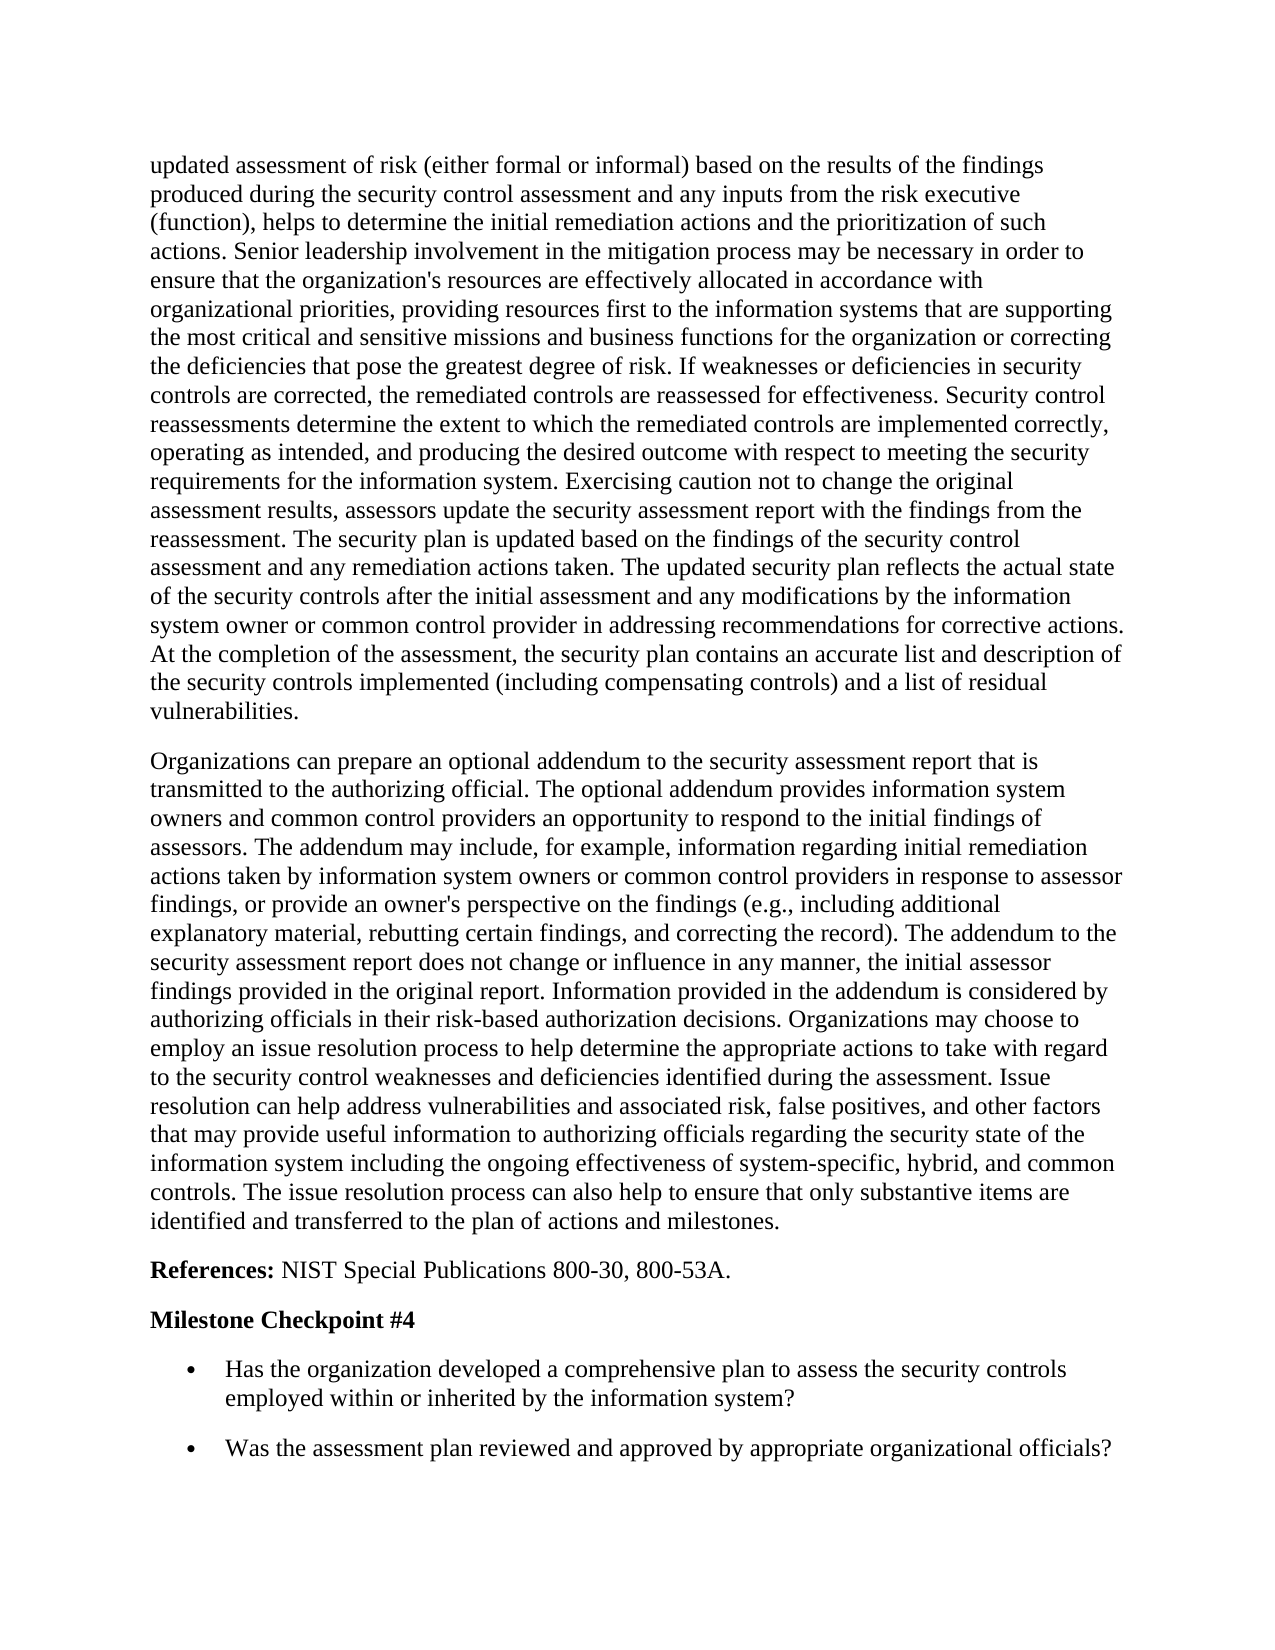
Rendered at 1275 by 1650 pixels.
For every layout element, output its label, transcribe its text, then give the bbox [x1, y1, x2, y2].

text Organizations can prepare an optional addendum to the security assessment report that is transmitted to the authorizing official. The optional addendum provides information system owners and common control providers an opportunity to respond to the initial findings of assessors. The addendum may include, for example, information regarding initial remediation actions taken by information system owners or common control providers in response to assessor findings, or provide an owner's perspective on the findings (e.g., including additional explanatory material, rebutting certain findings, and correcting the record). The addendum to the security assessment report does not change or influence in any manner, the initial assessor findings provided in the original report. Information provided in the addendum is considered by authorizing officials in their risk-based authorization decisions. Organizations may choose to employ an issue resolution process to help determine the appropriate actions to take with regard to the security control weaknesses and deficiencies identified during the assessment. Issue resolution can help address vulnerabilities and associated risk, false positives, and other factors that may provide useful information to authorizing officials regarding the security state of the information system including the ongoing effectiveness of system-specific, hybrid, and common controls. The issue resolution process can also help to ensure that only substantive items are identified and transferred to the plan of actions and milestones. [150, 746, 1125, 1234]
list Has the organization developed a comprehensive plan to assess the security controls employed within or inherited by the information system? [187, 1354, 1125, 1412]
list Was the assessment plan reviewed and approved by appropriate organizational officials? [187, 1433, 1125, 1462]
text References: NIST Special Publications 800-30, 800-53A. [150, 1255, 1125, 1284]
text Milestone Checkpoint #4 [150, 1305, 1125, 1334]
text updated assessment of risk (either formal or informal) based on the results of the findings produced during the security control assessment and any inputs from the risk executive (function), helps to determine the initial remediation actions and the prioritization of such actions. Senior leadership involvement in the mitigation process may be necessary in order to ensure that the organization's resources are effectively allocated in accordance with organizational priorities, providing resources first to the information systems that are supporting the most critical and sensitive missions and business functions for the organization or correcting the deficiencies that pose the greatest degree of risk. If weaknesses or deficiencies in security controls are corrected, the remediated controls are reassessed for effectiveness. Security control reassessments determine the extent to which the remediated controls are implemented correctly, operating as intended, and producing the desired outcome with respect to meeting the security requirements for the information system. Exercising caution not to change the original assessment results, assessors update the security assessment report with the findings from the reassessment. The security plan is updated based on the findings of the security control assessment and any remediation actions taken. The updated security plan reflects the actual state of the security controls after the initial assessment and any modifications by the information system owner or common control provider in addressing recommendations for corrective actions. At the completion of the assessment, the security plan contains an accurate list and description of the security controls implemented (including compensating controls) and a list of residual vulnerabilities. [150, 150, 1125, 725]
